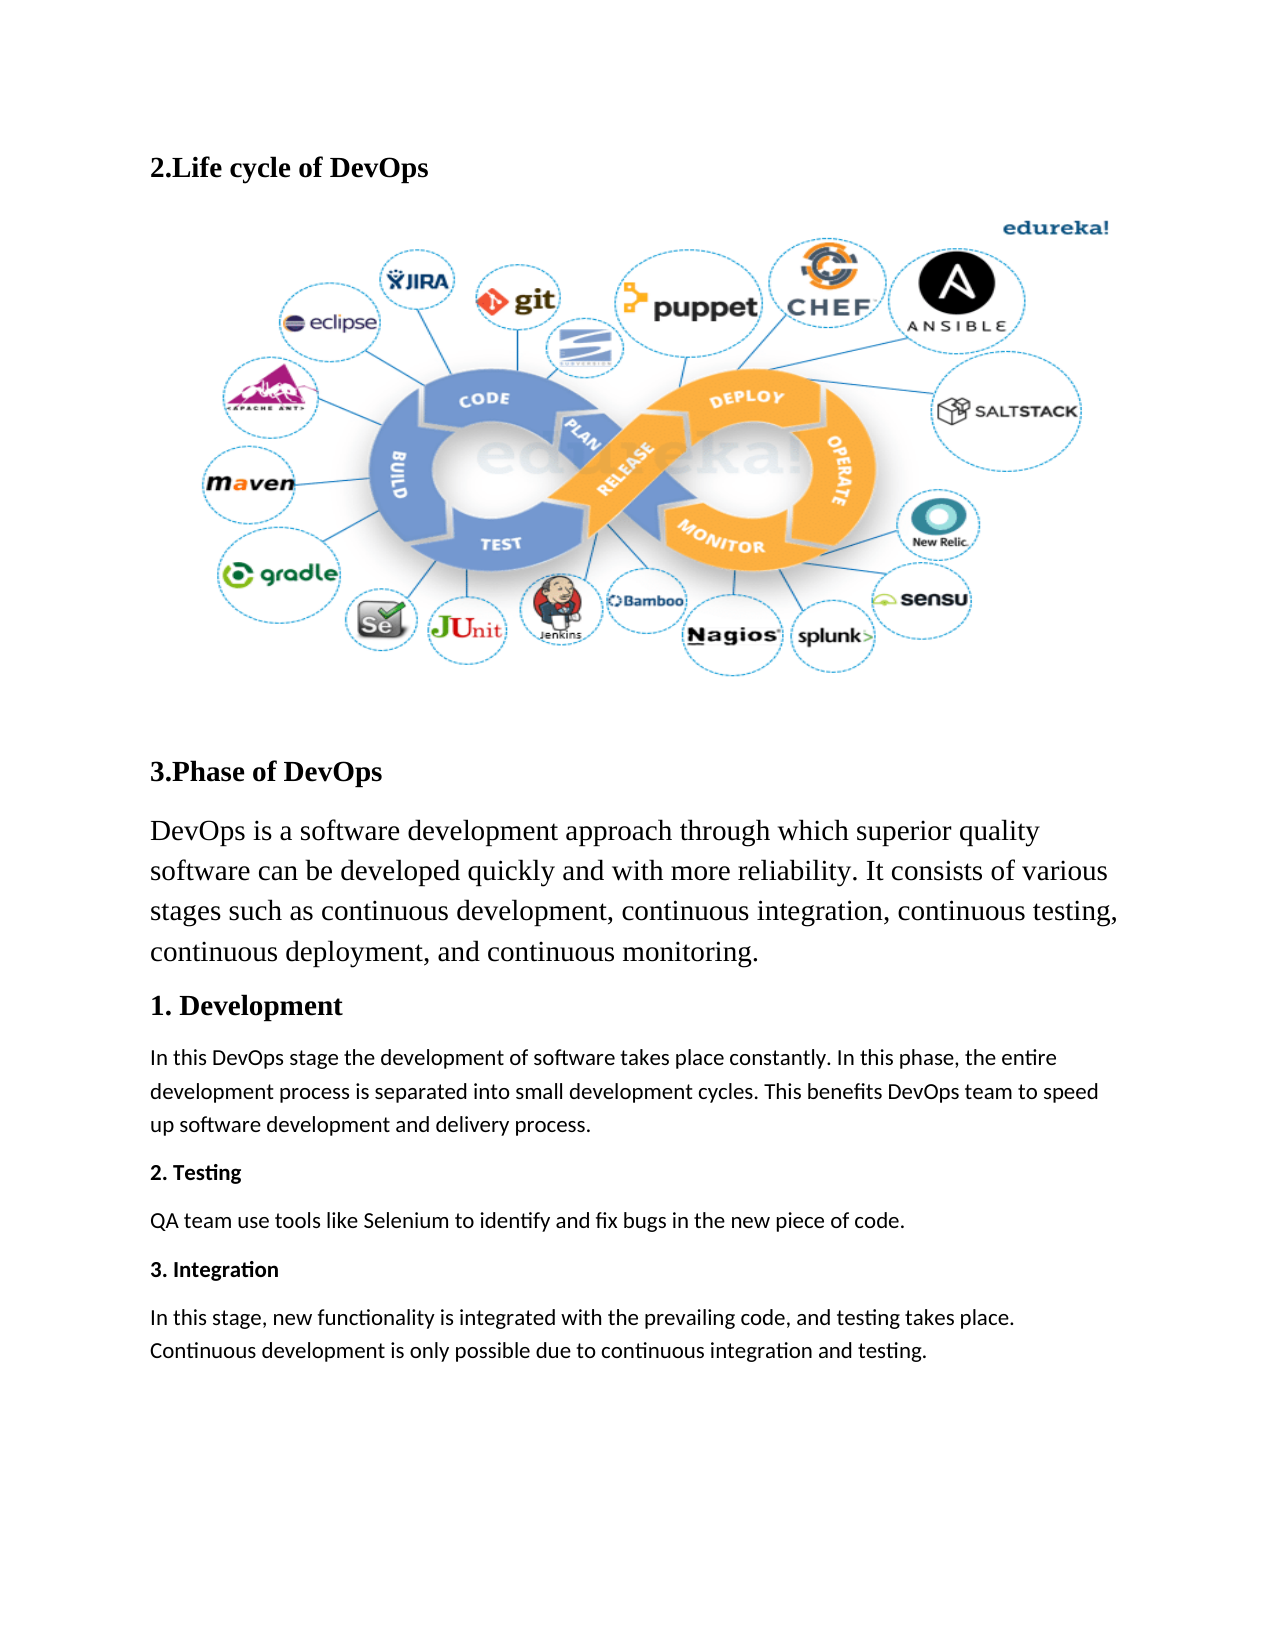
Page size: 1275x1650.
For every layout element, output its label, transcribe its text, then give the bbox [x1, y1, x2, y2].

text In this DevOps stage the development of software takes place constantly. In this phase, the entire development process is separated into small development cycles. This benefits DevOps team to speed up software development and delivery process. [150, 1043, 1125, 1138]
text 2.Life cycle of DevOps [150, 150, 1125, 183]
text In this stage, new functionality is integrated with the prevailing code, and testing takes place. Continuous development is only possible due to continuous integration and testing. [150, 1303, 1125, 1364]
text 2. Testing [150, 1158, 1125, 1187]
text QA team use tools like Selenium to identify and fix bugs in the new piece of code. [150, 1207, 1125, 1235]
text DevOps is a software development approach through which superior quality software can be developed quickly and with more reliability. It consists of various stages such as continuous development, continuous integration, continuous testing, continuous deployment, and continuous monitoring. [150, 813, 1125, 967]
picture [161, 214, 1115, 690]
text 3.Phase of DevOps [150, 754, 1125, 787]
text 1. Development [150, 988, 1125, 1022]
text 3. Integration [150, 1255, 1125, 1283]
